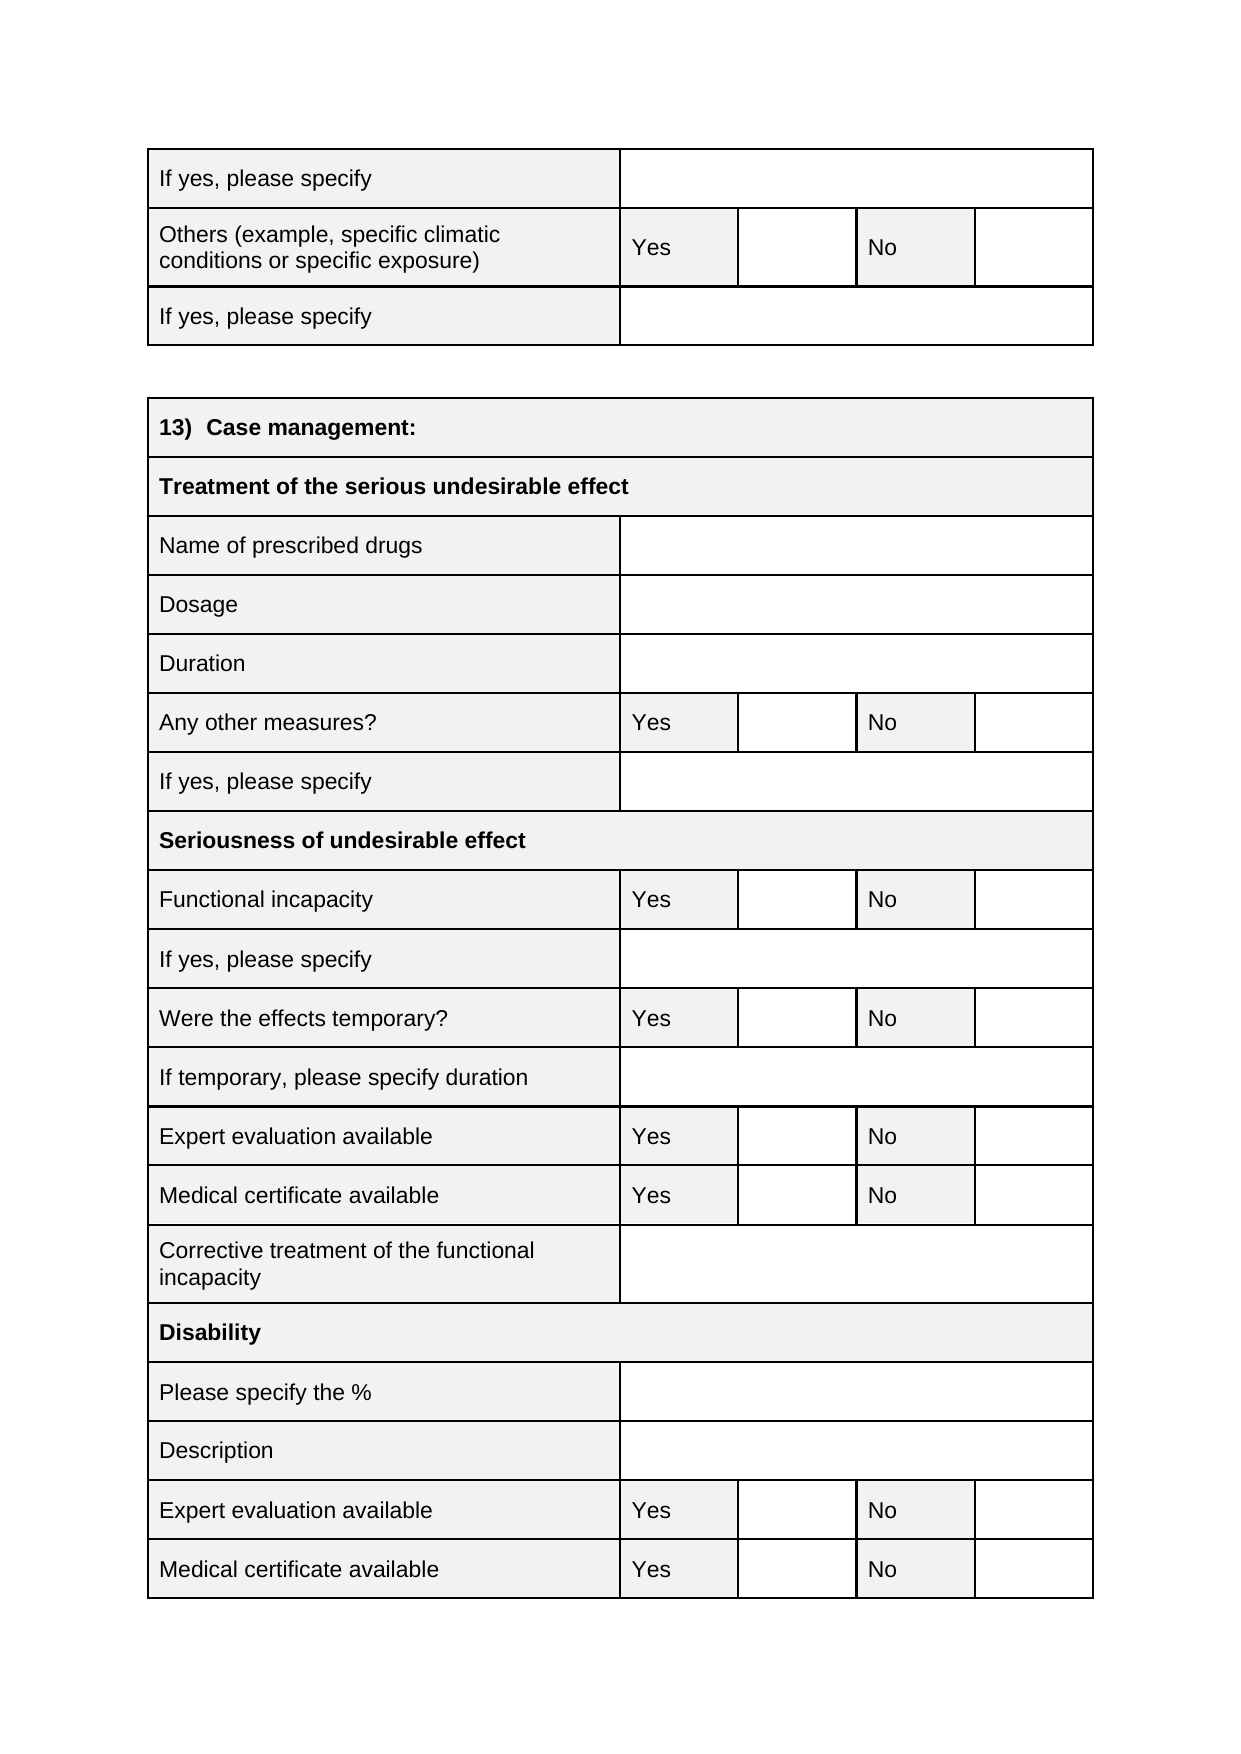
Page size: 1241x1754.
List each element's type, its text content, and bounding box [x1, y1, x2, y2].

table_cell [621, 635, 1092, 692]
table_cell Any other measures? [149, 694, 619, 751]
table_cell [621, 288, 1092, 344]
table_cell [976, 1108, 1092, 1164]
table_cell Were the effects temporary? [149, 989, 619, 1046]
table_cell [739, 1108, 855, 1164]
table_cell No [858, 1166, 974, 1223]
table_cell If temporary, please specify duration [149, 1048, 619, 1105]
table_cell [739, 1166, 855, 1223]
table_cell [621, 1422, 1092, 1479]
table_cell No [858, 694, 974, 751]
table_cell [976, 694, 1092, 751]
table_cell If yes, please specify [149, 930, 619, 987]
table_cell [976, 871, 1092, 928]
table_cell Medical certificate available [149, 1166, 619, 1223]
table_cell Yes [621, 871, 737, 928]
table_cell No [858, 1540, 974, 1597]
table_cell Yes [621, 1108, 737, 1164]
table_cell No [858, 209, 974, 285]
table_cell [621, 1226, 1092, 1302]
table_cell Expert evaluation available [149, 1481, 619, 1538]
table_cell [739, 1481, 855, 1538]
table_cell [976, 1540, 1092, 1597]
table_cell Yes [621, 1481, 737, 1538]
table_cell Name of prescribed drugs [149, 517, 619, 574]
table_cell [621, 517, 1092, 574]
table_cell No [858, 871, 974, 928]
table_cell Yes [621, 694, 737, 751]
table_cell If yes, please specify [149, 150, 619, 207]
table_cell [621, 930, 1092, 987]
table_cell Expert evaluation available [149, 1108, 619, 1164]
table_cell No [858, 1481, 974, 1538]
table_cell [621, 1363, 1092, 1420]
table_header Case management: [149, 399, 1092, 456]
table_cell [739, 694, 855, 751]
table_cell [739, 209, 855, 285]
table_cell Yes [621, 989, 737, 1046]
table_cell Seriousness of undesirable effect [149, 812, 1092, 869]
table_cell Corrective treatment of the functional incapacity [149, 1226, 619, 1302]
table_cell Dosage [149, 576, 619, 633]
table_cell [621, 1048, 1092, 1105]
table_cell Medical certificate available [149, 1540, 619, 1597]
table_cell Treatment of the serious undesirable effect [149, 458, 1092, 515]
table_cell Others (example, specific climatic conditions or specific exposure) [149, 209, 619, 285]
table_cell [739, 1540, 855, 1597]
table_cell Yes [621, 1166, 737, 1223]
table_cell [621, 576, 1092, 633]
table_cell Disability [149, 1304, 1092, 1361]
table_cell Duration [149, 635, 619, 692]
table_cell If yes, please specify [149, 288, 619, 344]
table_cell If yes, please specify [149, 753, 619, 810]
table_cell [739, 871, 855, 928]
table_cell [976, 209, 1092, 285]
table_cell Please specify the % [149, 1363, 619, 1420]
table_cell [976, 1481, 1092, 1538]
table_cell Description [149, 1422, 619, 1479]
table_cell [739, 989, 855, 1046]
table_cell No [858, 1108, 974, 1164]
table_cell No [858, 989, 974, 1046]
table_cell [621, 150, 1092, 207]
table_cell [976, 1166, 1092, 1223]
table_cell Yes [621, 209, 737, 285]
table_cell Functional incapacity [149, 871, 619, 928]
table_cell [621, 753, 1092, 810]
table_cell [976, 989, 1092, 1046]
table_cell Yes [621, 1540, 737, 1597]
